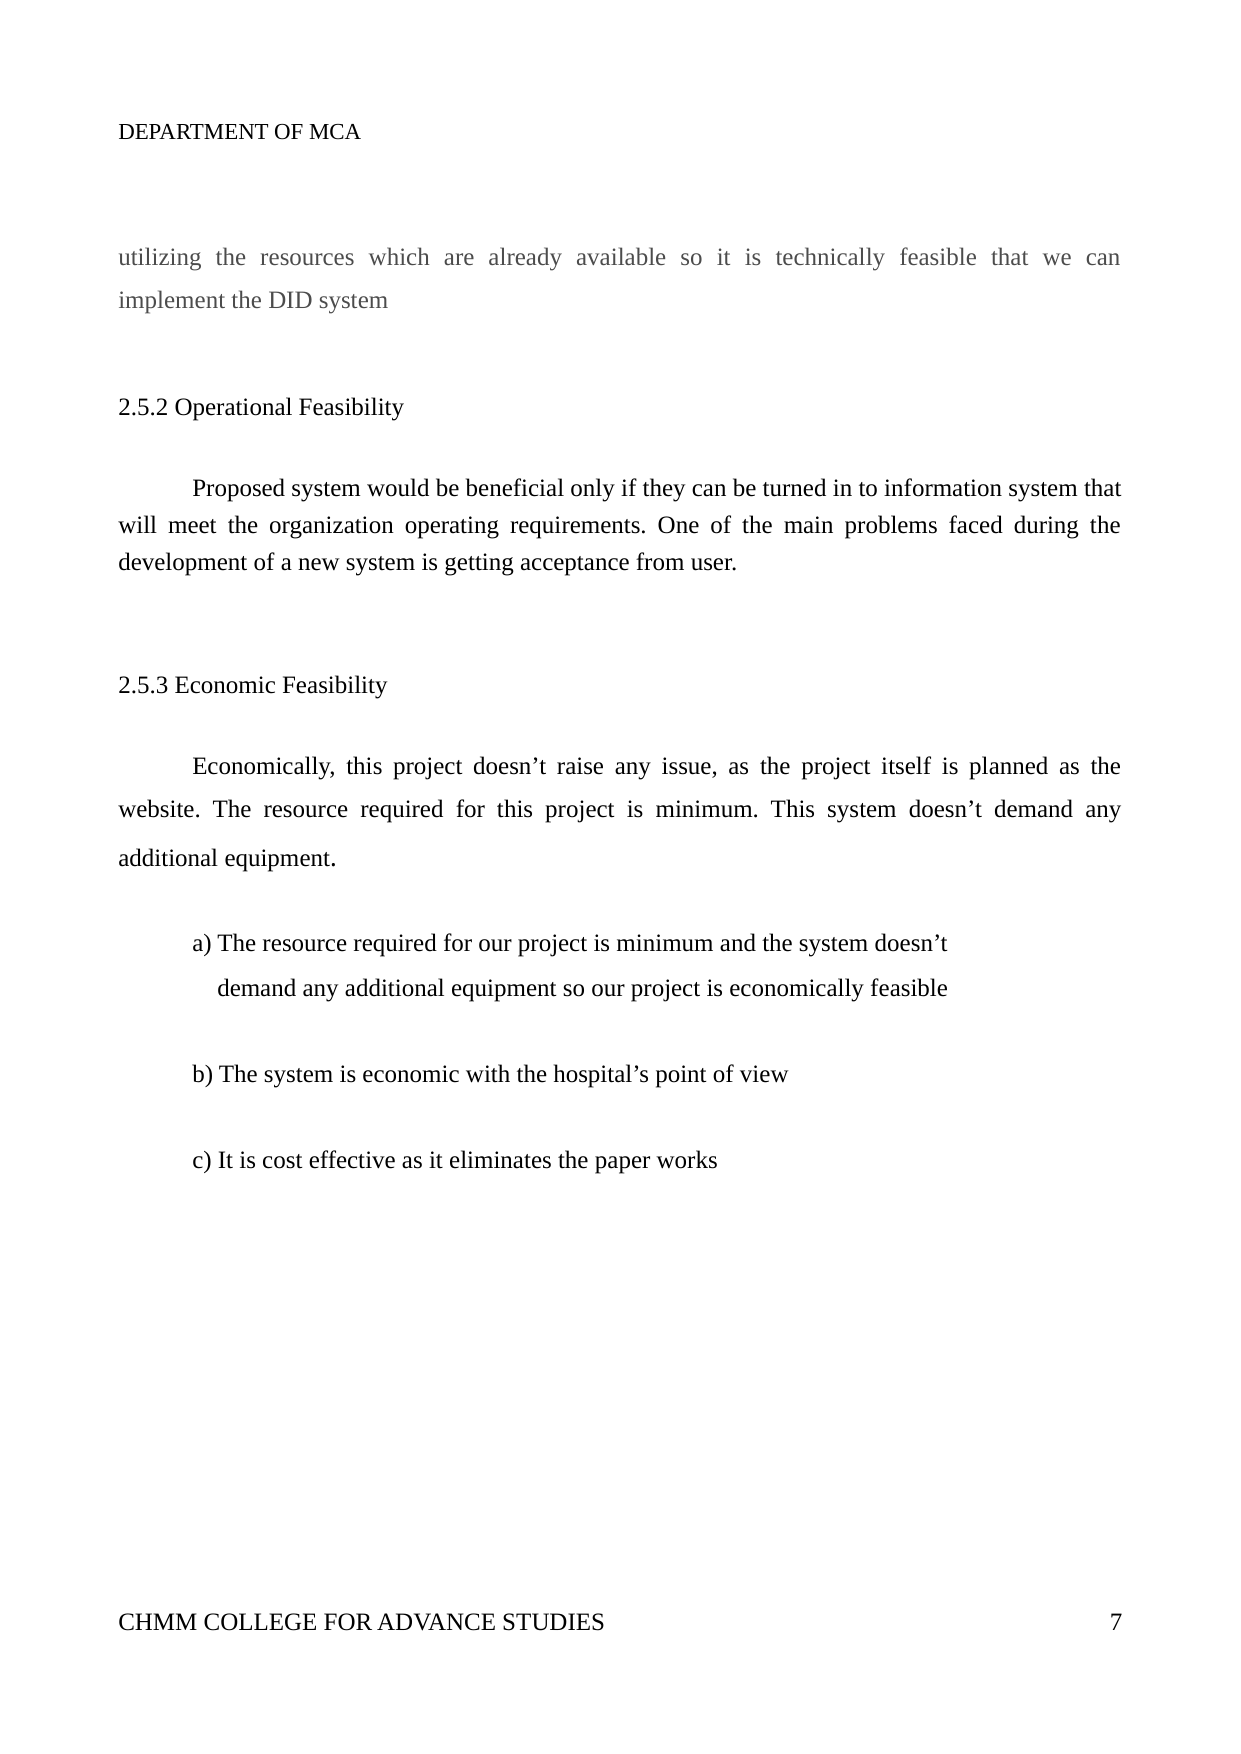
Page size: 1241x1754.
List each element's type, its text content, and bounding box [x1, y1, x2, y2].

text Proposed system would be beneficial only if they can be turned in to information system that will meet the organization operating requirements. One of the main problems faced during the development of a new system is getting acceptance from user. [118, 473, 1122, 575]
text b) The system is economic with the hospital’s point of view [118, 1059, 1122, 1088]
text c) It is cost effective as it eliminates the paper works [118, 1146, 1122, 1174]
text Economically, this project doesn’t raise any issue, as the project itself is planned as the website. The resource required for this project is minimum. This system doesn’t demand any additional equipment. [118, 751, 1122, 874]
text 2.5.3 Economic Feasibility [118, 670, 1122, 699]
text utilizing the resources which are already available so it is technically feasible that we can implement the DID system [118, 242, 1122, 314]
text 2.5.2 Operational Feasibility [118, 390, 1122, 421]
text a) The resource required for our project is minimum and the system doesn’t demand any additional equipment so our project is economically feasible [118, 925, 1122, 1002]
